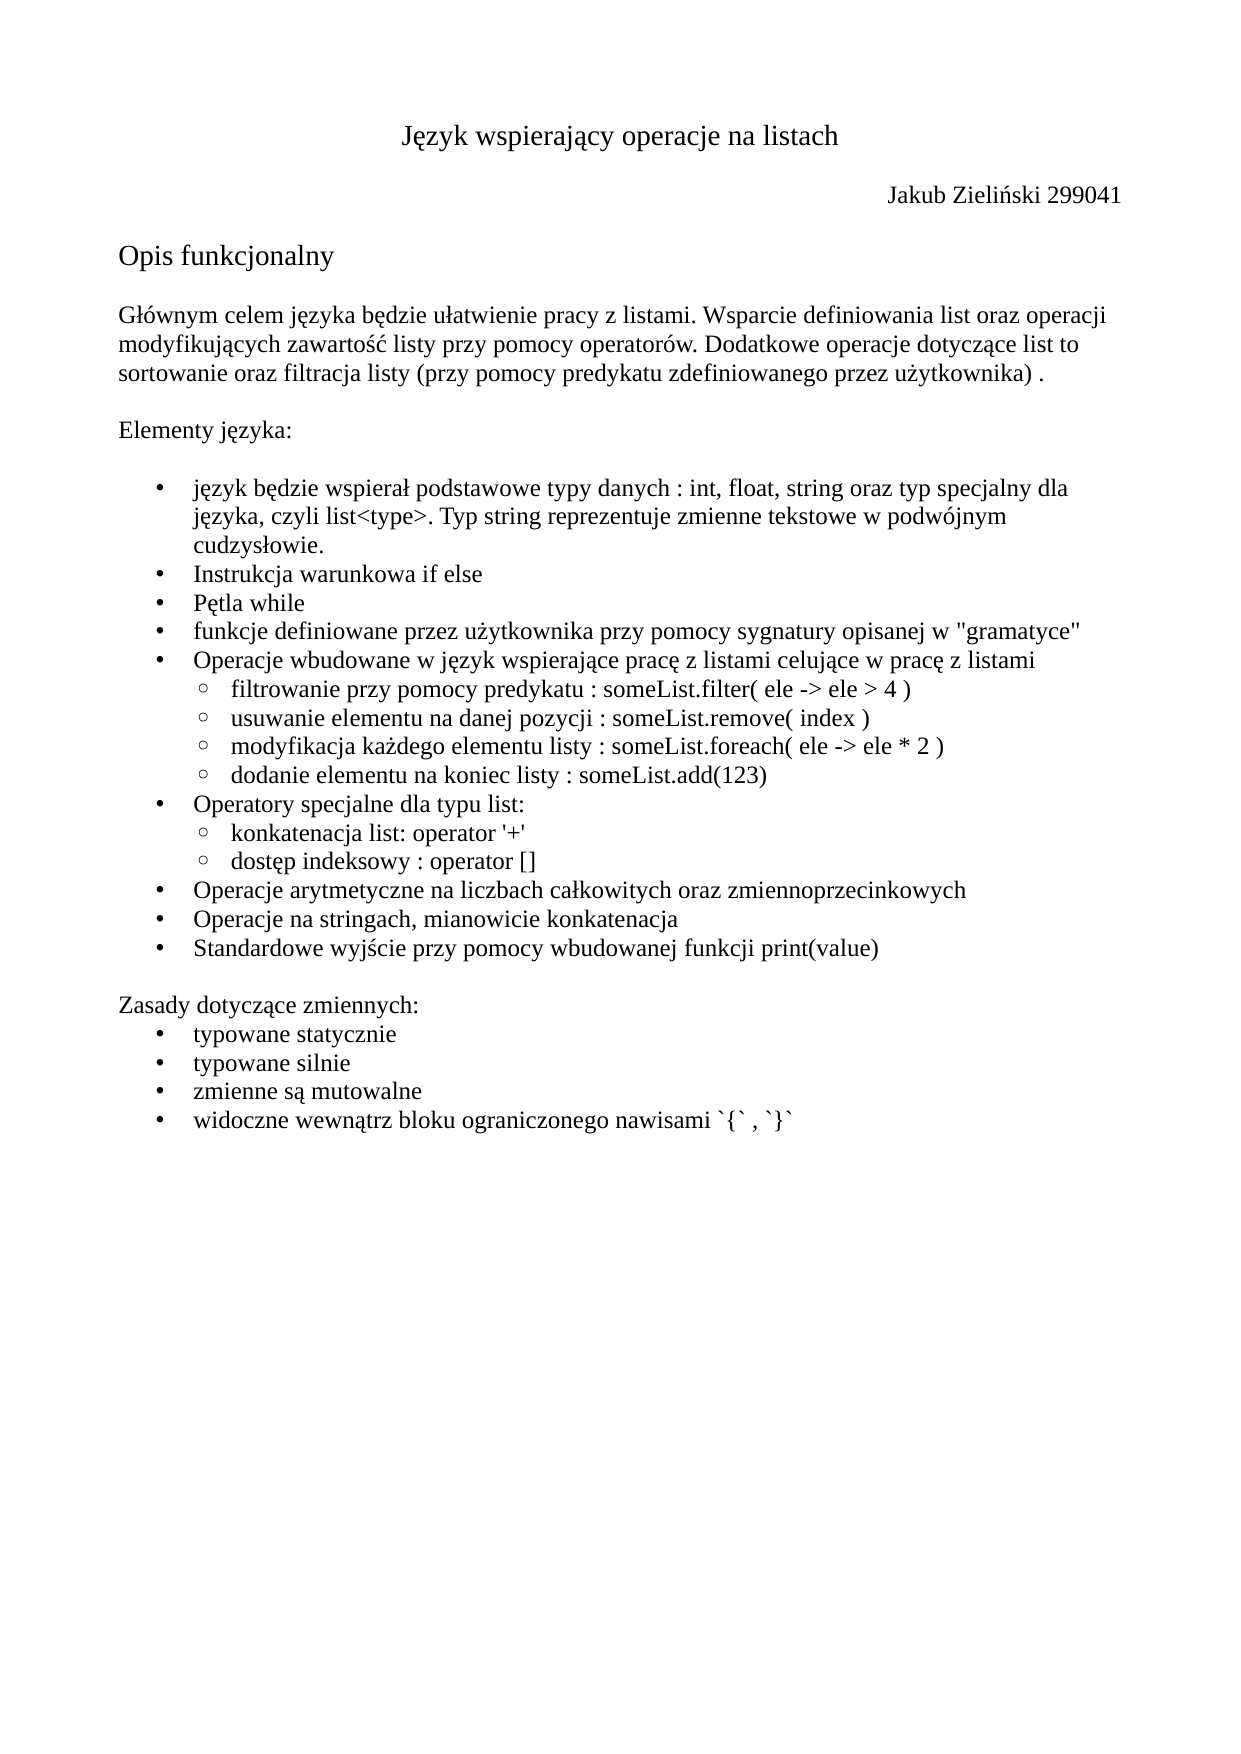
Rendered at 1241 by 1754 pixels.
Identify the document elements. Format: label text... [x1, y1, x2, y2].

text Opis funkcjonalny [118, 238, 1122, 271]
list Operatory specjalne dla typu list: [156, 789, 1122, 818]
list Instrukcja warunkowa if else [156, 559, 1122, 588]
text Głównym celem języka będzie ułatwienie pracy z listami. Wsparcie definiowania list oraz operacji modyfikujących zawartość listy przy pomocy operatorów. Dodatkowe operacje dotyczące list to sortowanie oraz filtracja listy (przy pomocy predykatu zdefiniowanego przez użytkownika) . [118, 300, 1122, 386]
text Zasady dotyczące zmiennych: [118, 990, 1122, 1019]
list typowane statycznie [156, 1019, 1122, 1048]
list dodanie elementu na koniec listy : someList.add(123) [193, 760, 1122, 789]
list modyfikacja każdego elementu listy : someList.foreach( ele -> ele * 2 ) [193, 731, 1122, 760]
list Operacje na stringach, mianowicie konkatenacja [156, 904, 1122, 933]
list Operacje arytmetyczne na liczbach całkowitych oraz zmiennoprzecinkowych [156, 875, 1122, 904]
list Operacje wbudowane w język wspierające pracę z listami celujące w pracę z listami [156, 645, 1122, 674]
list funkcje definiowane przez użytkownika przy pomocy sygnatury opisanej w "gramatyce" [156, 616, 1122, 645]
list język będzie wspierał podstawowe typy danych : int, float, string oraz typ specjalny dla języka, czyli list<type>. Typ string reprezentuje zmienne tekstowe w podwójnym cudzysłowie. [156, 473, 1122, 559]
list Standardowe wyjście przy pomocy wbudowanej funkcji print(value) [156, 933, 1122, 961]
list widoczne wewnątrz bloku ograniczonego nawisami `{` , `}` [156, 1105, 1122, 1134]
list Pętla while [156, 588, 1122, 616]
list filtrowanie przy pomocy predykatu : someList.filter( ele -> ele > 4 ) [193, 674, 1122, 703]
list zmienne są mutowalne [156, 1076, 1122, 1105]
text Język wspierający operacje na listach [118, 118, 1122, 152]
text Jakub Zieliński 299041 [118, 180, 1122, 209]
list konkatenacja list: operator '+' [193, 818, 1122, 846]
list dostęp indeksowy : operator [] [193, 846, 1122, 875]
list usuwanie elementu na danej pozycji : someList.remove( index ) [193, 703, 1122, 731]
text Elementy języka: [118, 415, 1122, 444]
list typowane silnie [156, 1048, 1122, 1076]
